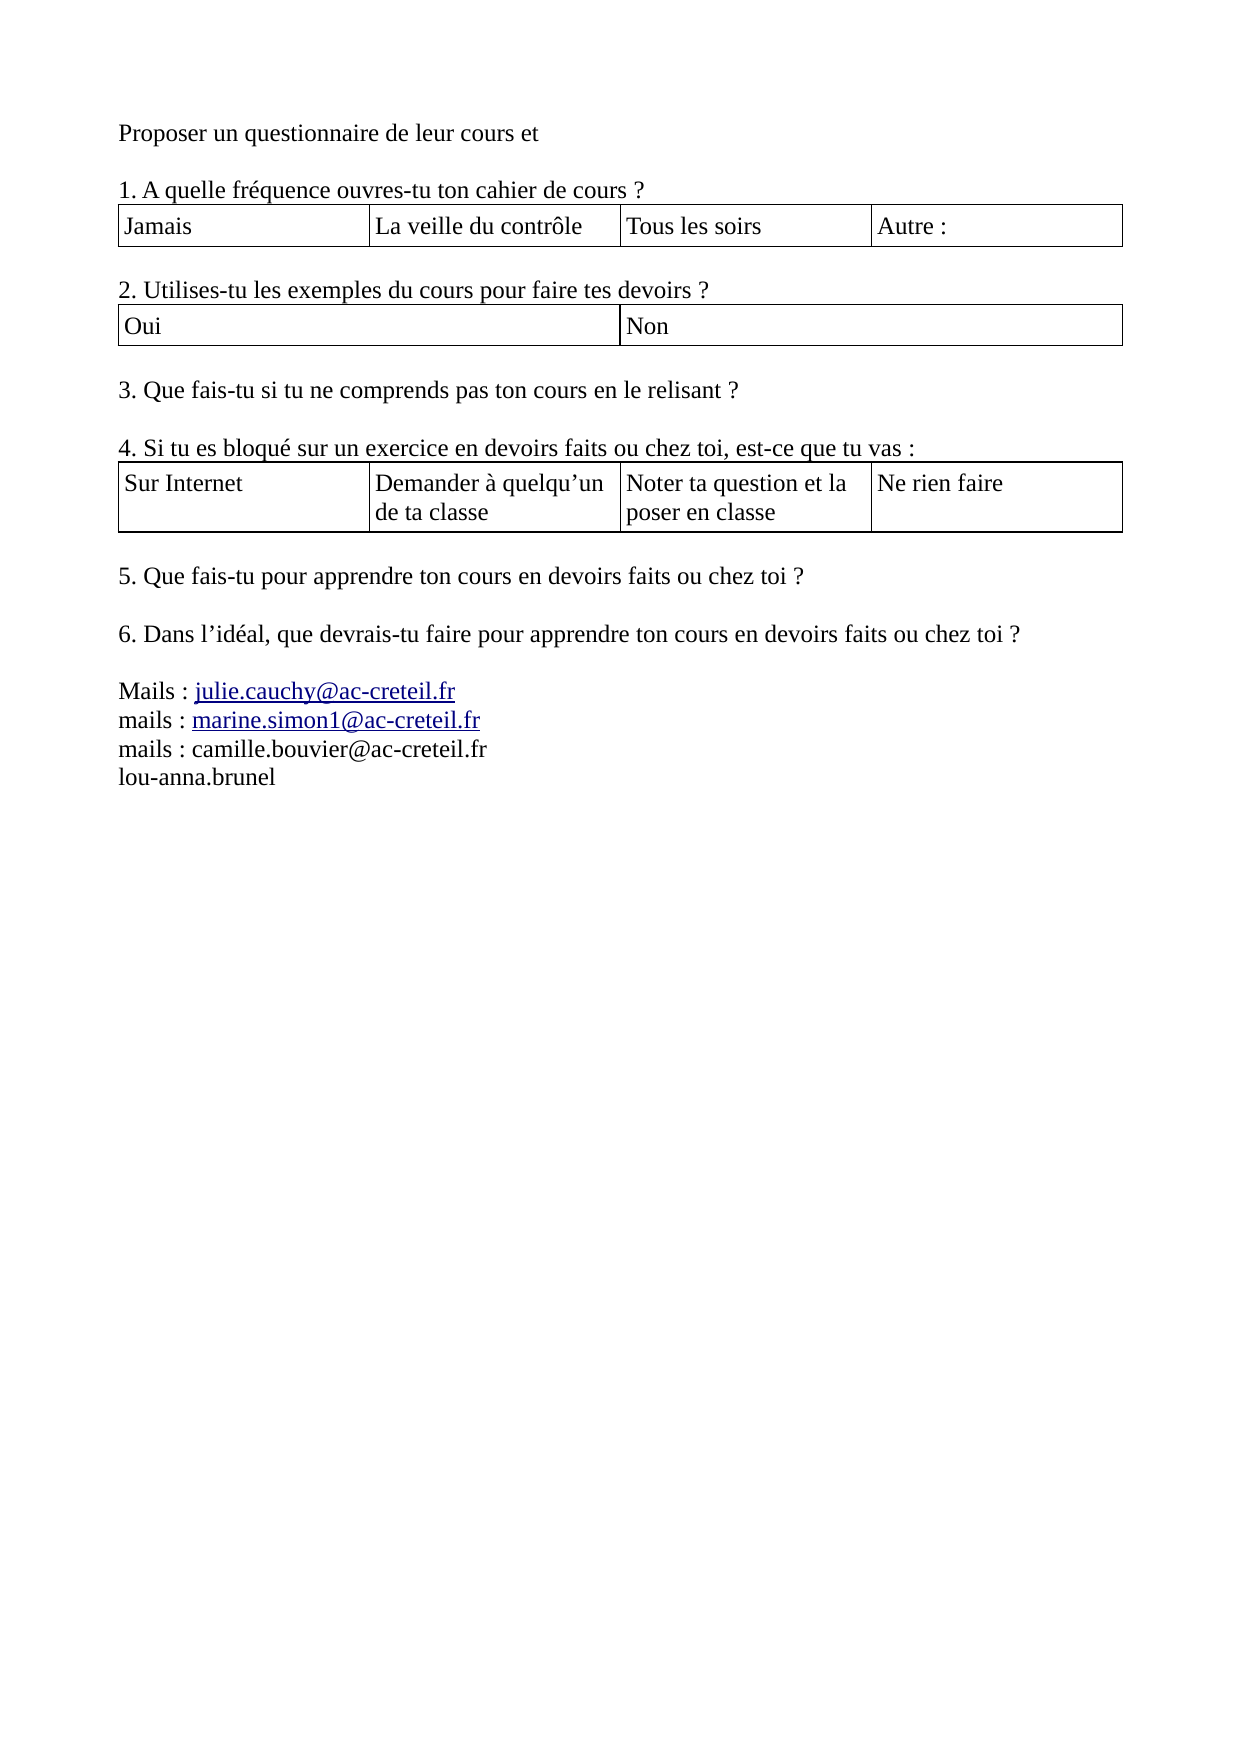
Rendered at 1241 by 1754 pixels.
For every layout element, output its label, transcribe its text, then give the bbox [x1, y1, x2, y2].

text Proposer un questionnaire de leur cours et [118, 118, 1122, 147]
table_header Sur Internet [119, 463, 369, 531]
table_header Ne rien faire [872, 463, 1122, 531]
text 6. Dans l’idéal, que devrais-tu faire pour apprendre ton cours en devoirs faits ou chez toi ? [118, 619, 1122, 647]
text mails : camille.bouvier@ac-creteil.fr [118, 734, 1122, 762]
text mails : marine.simon1@ac-creteil.fr [118, 705, 1122, 734]
text 2. Utilises-tu les exemples du cours pour faire tes devoirs ? [118, 275, 1122, 304]
text 3. Que fais-tu si tu ne comprends pas ton cours en le relisant ? [118, 375, 1122, 404]
text lou-anna.brunel [118, 762, 1122, 791]
table_header Demander à quelqu’un de ta classe [370, 463, 620, 531]
text 4. Si tu es bloqué sur un exercice en devoirs faits ou chez toi, est-ce que tu vas : [118, 433, 1122, 461]
table_header Jamais [119, 205, 369, 246]
table_header Non [621, 305, 1122, 345]
table_header Tous les soirs [621, 205, 871, 246]
table_header Oui [119, 305, 619, 345]
text 5. Que fais-tu pour apprendre ton cours en devoirs faits ou chez toi ? [118, 561, 1122, 590]
table_header La veille du contrôle [370, 205, 620, 246]
text 1. A quelle fréquence ouvres-tu ton cahier de cours ? [118, 176, 1122, 204]
table_header Autre : [872, 205, 1122, 246]
table_header Noter ta question et la poser en classe [621, 463, 871, 531]
text Mails : julie.cauchy@ac-creteil.fr [118, 676, 1122, 705]
